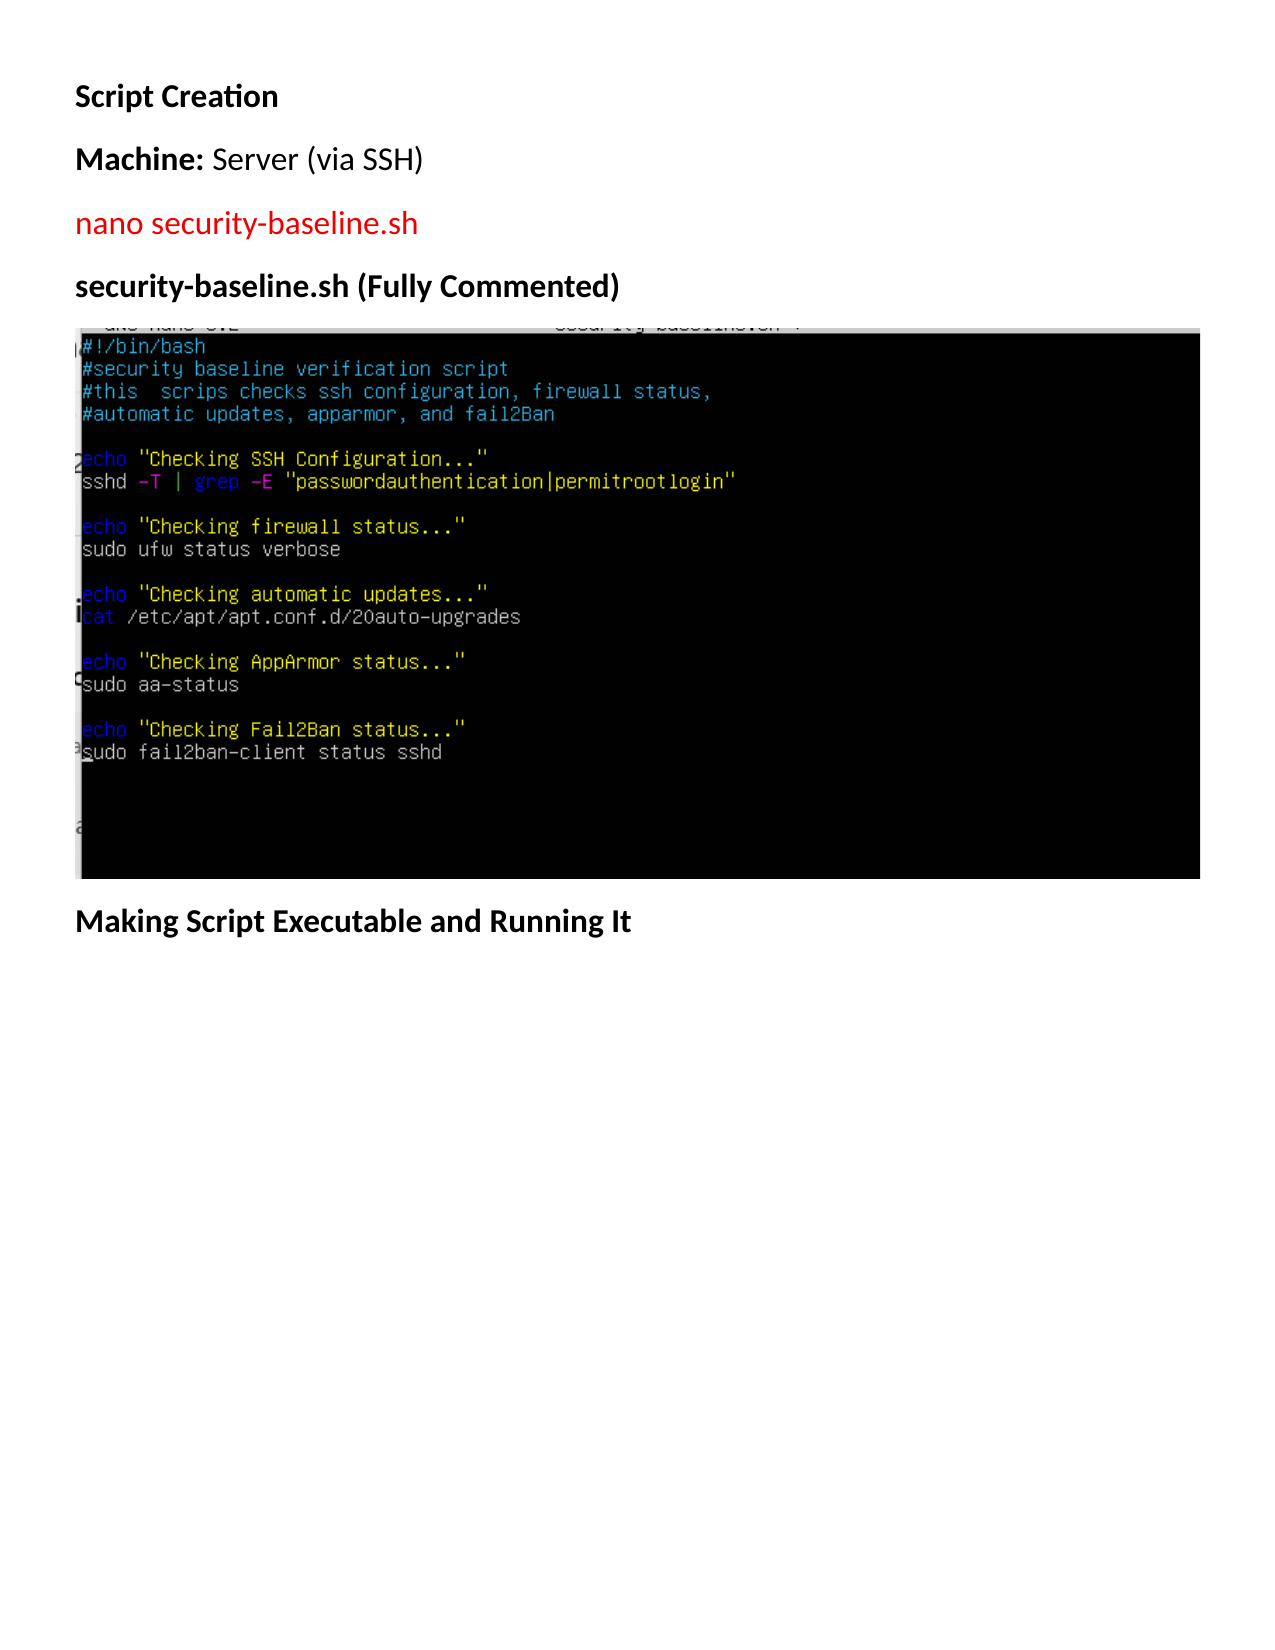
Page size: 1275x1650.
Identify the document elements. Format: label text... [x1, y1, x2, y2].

text Making Script Executable and Running It [75, 900, 1200, 940]
text nano security-baseline.sh [75, 202, 1200, 243]
text Script Creation [75, 75, 1200, 116]
text security-baseline.sh (Fully Commented) [75, 265, 1200, 306]
text Machine: Server (via SSH) [75, 138, 1200, 179]
